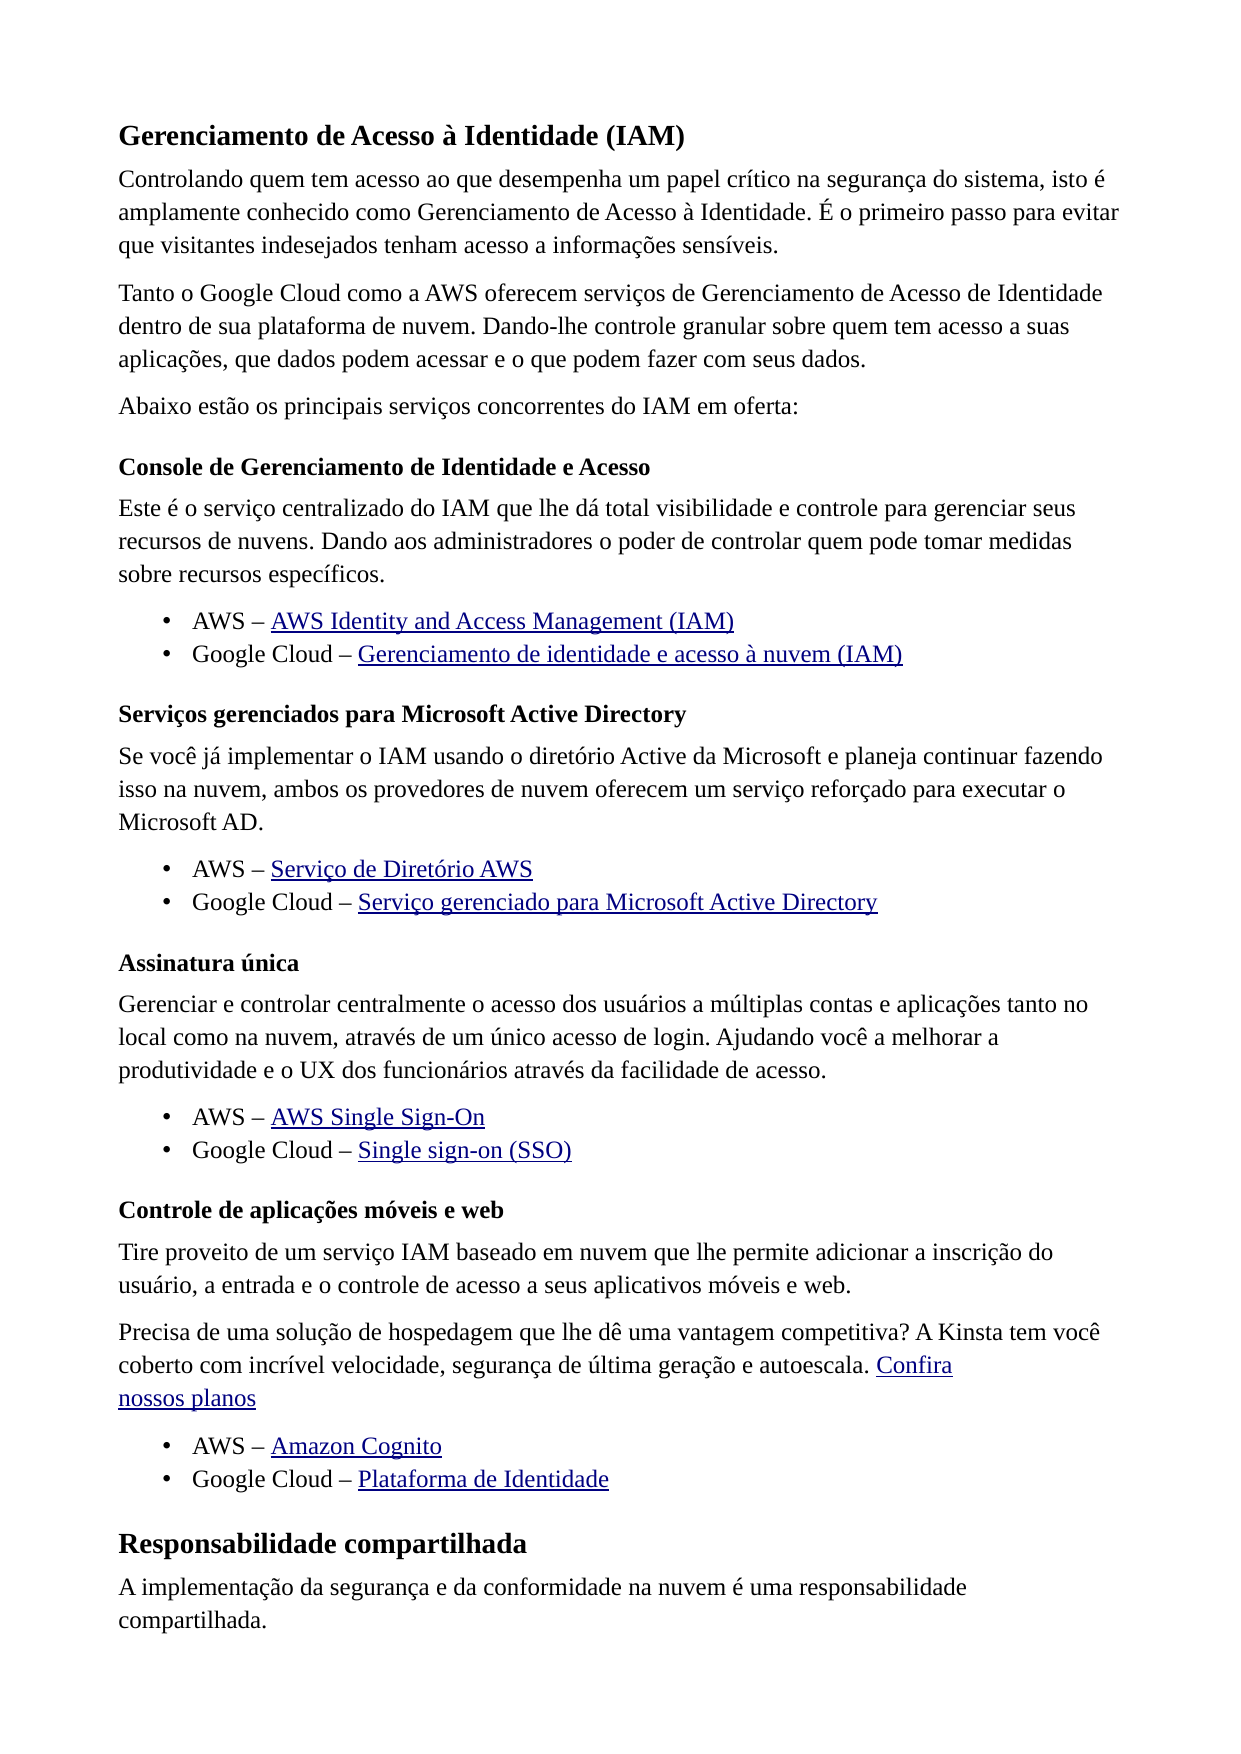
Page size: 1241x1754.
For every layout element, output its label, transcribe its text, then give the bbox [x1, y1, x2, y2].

list Google Cloud – Gerenciamento de identidade e acesso à nuvem (IAM) [162, 639, 1122, 668]
subtitle Gerenciamento de Acesso à Identidade (IAM) [118, 118, 1122, 152]
list AWS – Serviço de Diretório AWS [162, 854, 1122, 883]
list Google Cloud – Serviço gerenciado para Microsoft Active Directory [162, 887, 1122, 916]
text A implementação da segurança e da conformidade na nuvem é uma responsabilidade compartilhada. [118, 1572, 1122, 1634]
list AWS – AWS Identity and Access Management (IAM) [162, 606, 1122, 635]
text Precisa de uma solução de hospedagem que lhe dê uma vantagem competitiva? A Kinsta tem você coberto com incrível velocidade, segurança de última geração e autoescala. Confira nossos planos [118, 1317, 1122, 1412]
text Este é o serviço centralizado do IAM que lhe dá total visibilidade e controle para gerenciar seus recursos de nuvens. Dando aos administradores o poder de controlar quem pode tomar medidas sobre recursos específicos. [118, 493, 1122, 588]
text Tanto o Google Cloud como a AWS oferecem serviços de Gerenciamento de Acesso de Identidade dentro de sua plataforma de nuvem. Dando-lhe controle granular sobre quem tem acesso a suas aplicações, que dados podem acessar e o que podem fazer com seus dados. [118, 278, 1122, 373]
list Google Cloud – Plataforma de Identidade [162, 1464, 1122, 1493]
subtitle Console de Gerenciamento de Identidade e Acesso [118, 452, 1122, 480]
subtitle Controle de aplicações móveis e web [118, 1196, 1122, 1224]
list AWS – Amazon Cognito [162, 1431, 1122, 1460]
subtitle Assinatura única [118, 948, 1122, 976]
text Abaixo estão os principais serviços concorrentes do IAM em oferta: [118, 391, 1122, 420]
list Google Cloud – Single sign-on (SSO) [162, 1136, 1122, 1164]
text Tire proveito de um serviço IAM baseado em nuvem que lhe permite adicionar a inscrição do usuário, a entrada e o controle de acesso a seus aplicativos móveis e web. [118, 1237, 1122, 1299]
subtitle Serviços gerenciados para Microsoft Active Directory [118, 699, 1122, 728]
text Se você já implementar o IAM usando o diretório Active da Microsoft e planeja continuar fazendo isso na nuvem, ambos os provedores de nuvem oferecem um serviço reforçado para executar o Microsoft AD. [118, 741, 1122, 836]
text Controlando quem tem acesso ao que desempenha um papel crítico na segurança do sistema, isto é amplamente conhecido como Gerenciamento de Acesso à Identidade. É o primeiro passo para evitar que visitantes indesejados tenham acesso a informações sensíveis. [118, 164, 1122, 259]
text Gerenciar e controlar centralmente o acesso dos usuários a múltiplas contas e aplicações tanto no local como na nuvem, através de um único acesso de login. Ajudando você a melhorar a produtividade e o UX dos funcionários através da facilidade de acesso. [118, 989, 1122, 1084]
subtitle Responsabilidade compartilhada [118, 1526, 1122, 1560]
list AWS – AWS Single Sign-On [162, 1102, 1122, 1131]
